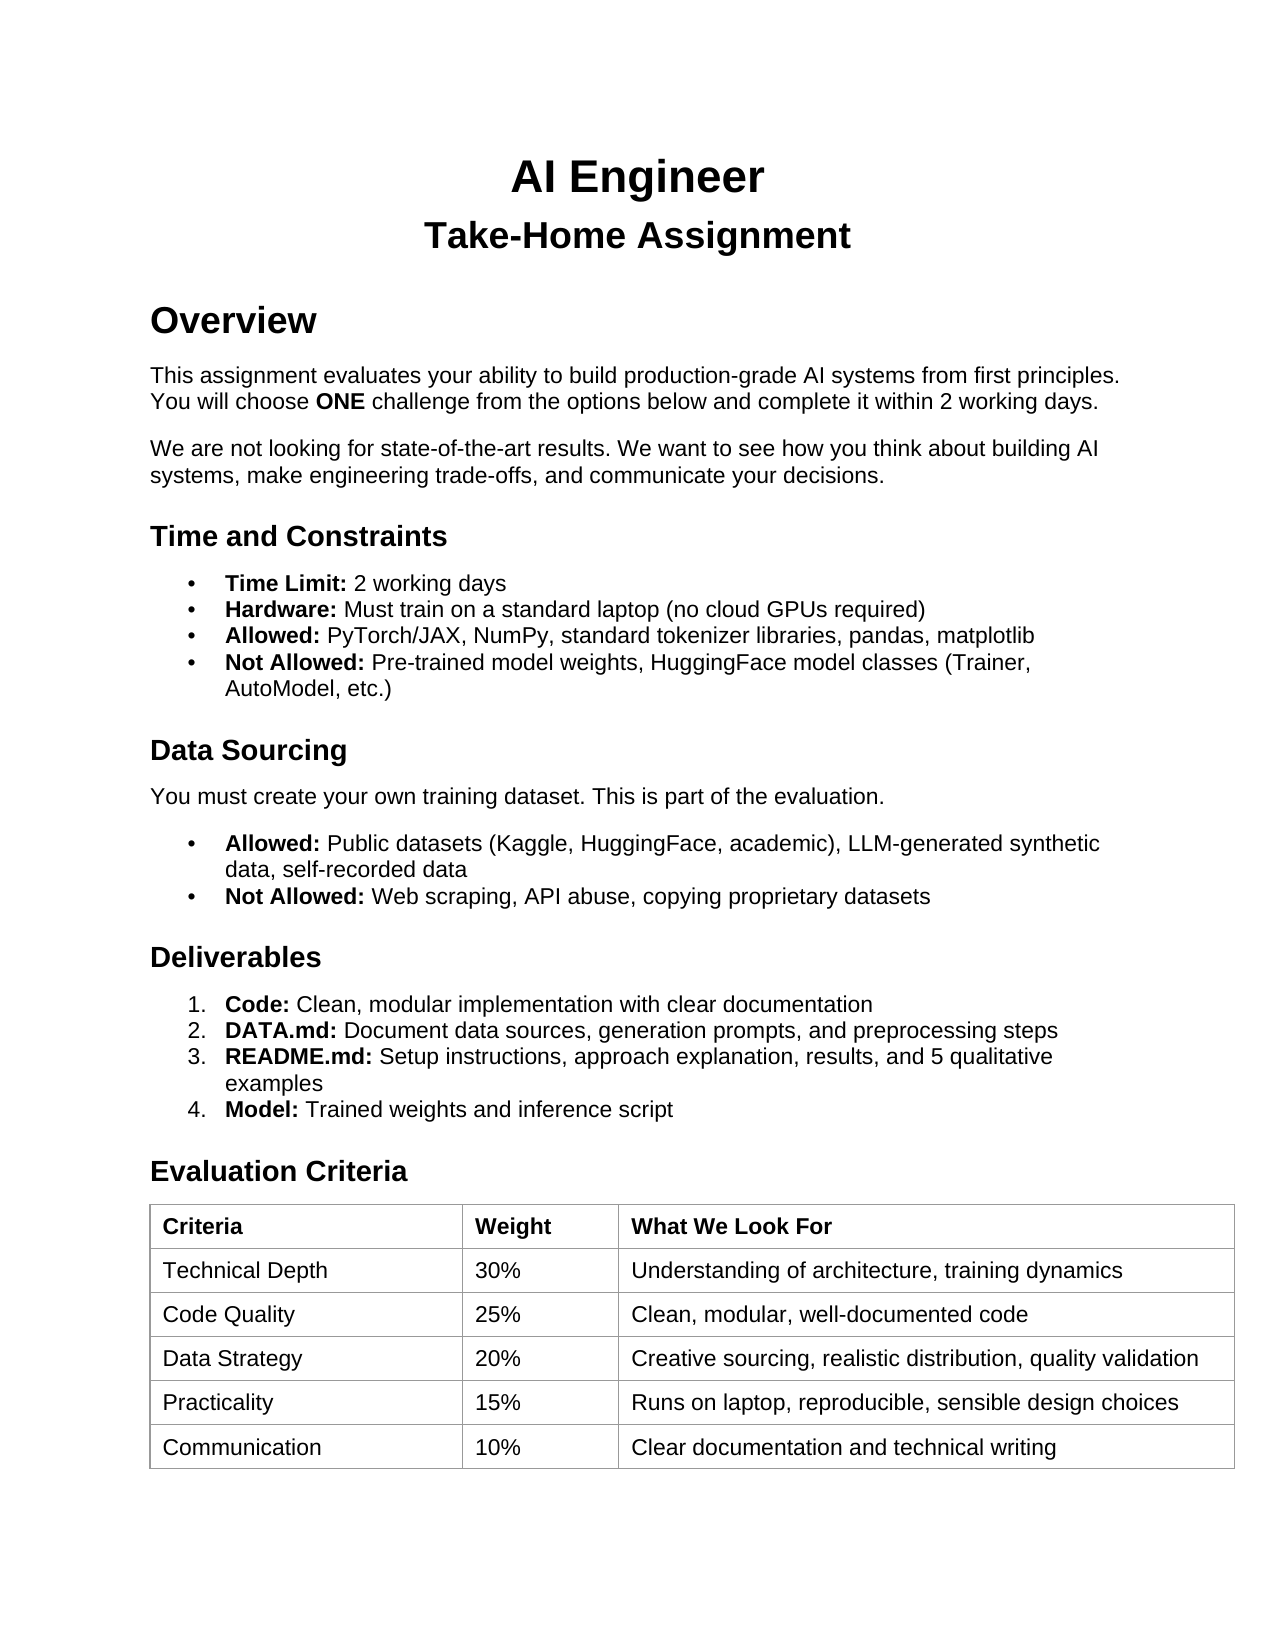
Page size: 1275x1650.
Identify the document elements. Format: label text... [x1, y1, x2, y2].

table_cell 30% [463, 1249, 618, 1292]
text This assignment evaluates your ability to build production-grade AI systems from first principles. You will choose ONE challenge from the options below and complete it within 2 working days. [150, 362, 1125, 414]
list DATA.md: Document data sources, generation prompts, and preprocessing steps [187, 1017, 1125, 1043]
table_cell Creative sourcing, realistic distribution, quality validation [619, 1337, 1234, 1380]
text Take-Home Assignment [150, 213, 1125, 256]
list Not Allowed: Web scraping, API abuse, copying proprietary datasets [187, 883, 1125, 909]
subtitle Time and Constraints [150, 519, 1125, 553]
table_cell Understanding of architecture, training dynamics [619, 1249, 1234, 1292]
subtitle Evaluation Criteria [150, 1153, 1125, 1187]
list Hardware: Must train on a standard laptop (no cloud GPUs required) [187, 596, 1125, 622]
list Code: Clean, modular implementation with clear documentation [187, 991, 1125, 1017]
list Model: Trained weights and inference script [187, 1096, 1125, 1122]
table_cell Communication [151, 1425, 462, 1468]
text You must create your own training dataset. This is part of the evaluation. [150, 783, 1125, 809]
table_cell Technical Depth [151, 1249, 462, 1292]
table_cell Runs on laptop, reproducible, sensible design choices [619, 1381, 1234, 1424]
table_cell Practicality [151, 1381, 462, 1424]
text We are not looking for state-of-the-art results. We want to see how you think about building AI systems, make engineering trade-offs, and communicate your decisions. [150, 435, 1125, 488]
subtitle Overview [150, 298, 1125, 341]
table_cell 10% [463, 1425, 618, 1468]
table_cell Clear documentation and technical writing [619, 1425, 1234, 1468]
table_cell 20% [463, 1337, 618, 1380]
list README.md: Setup instructions, approach explanation, results, and 5 qualitative examples [187, 1043, 1125, 1096]
list Allowed: PyTorch/JAX, NumPy, standard tokenizer libraries, pandas, matplotlib [187, 622, 1125, 649]
text AI Engineer [150, 150, 1125, 203]
subtitle Deliverables [150, 940, 1125, 974]
table_cell Code Quality [151, 1293, 462, 1336]
table_header What We Look For [619, 1205, 1234, 1248]
list Not Allowed: Pre-trained model weights, HuggingFace model classes (Trainer, AutoModel, etc.) [187, 649, 1125, 701]
table_cell 15% [463, 1381, 618, 1424]
table_cell Clean, modular, well-documented code [619, 1293, 1234, 1336]
table_header Criteria [151, 1205, 462, 1248]
table_cell Data Strategy [151, 1337, 462, 1380]
list Time Limit: 2 working days [187, 569, 1125, 596]
table_header Weight [463, 1205, 618, 1248]
list Allowed: Public datasets (Kaggle, HuggingFace, academic), LLM-generated synthetic data, self-recorded data [187, 830, 1125, 883]
subtitle Data Sourcing [150, 733, 1125, 766]
table_cell 25% [463, 1293, 618, 1336]
